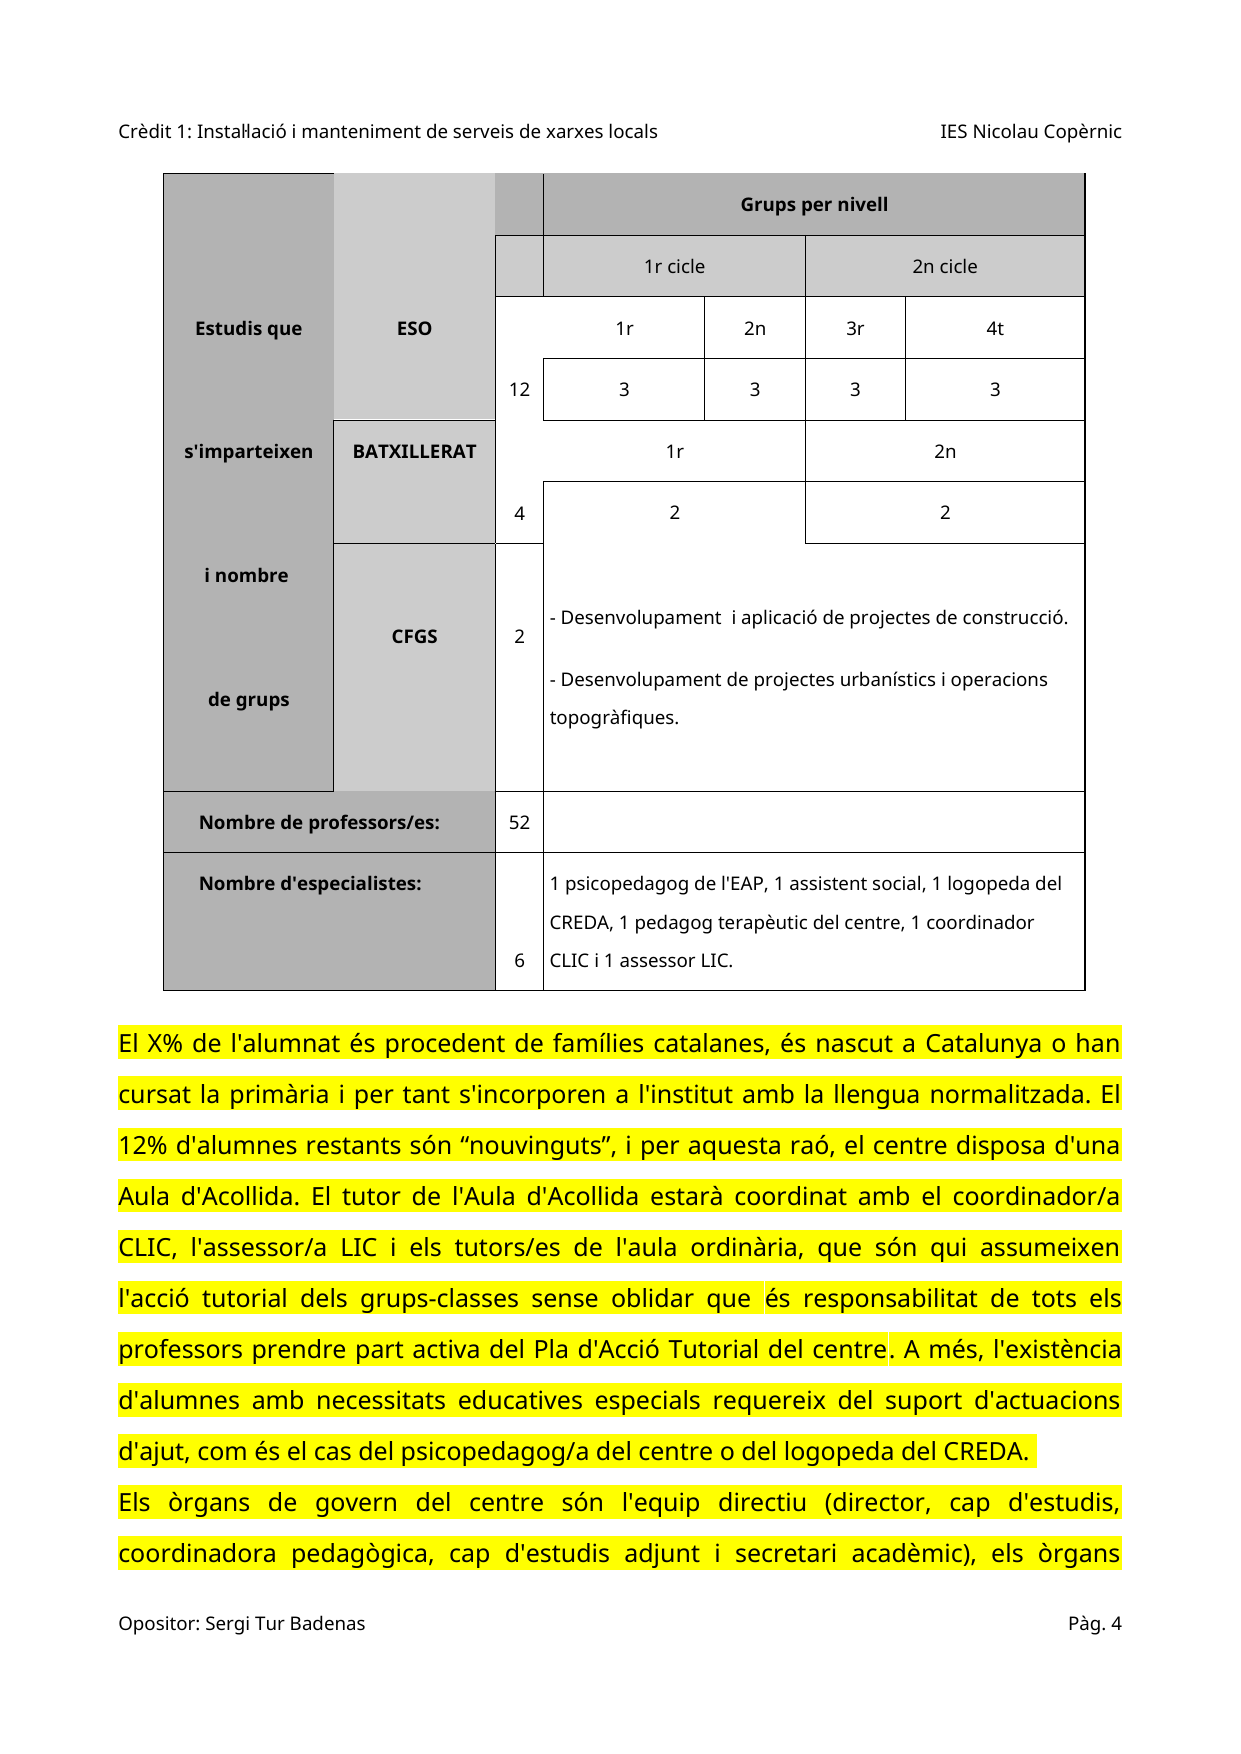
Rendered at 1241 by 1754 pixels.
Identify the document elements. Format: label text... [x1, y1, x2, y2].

table_cell [544, 792, 1084, 852]
table_header 2n [705, 297, 805, 358]
table_cell 1r cicle [544, 236, 805, 296]
table_header Grups per nivell [544, 173, 1084, 235]
table_cell CFGS [334, 544, 495, 791]
table_cell [496, 236, 543, 296]
table_header 1r [544, 421, 805, 481]
table_cell 3 [906, 359, 1084, 419]
table_header 2n [806, 421, 1084, 481]
table_cell 2 [544, 482, 805, 543]
table_header [495, 173, 544, 235]
text Els òrgans de govern del centre són l'equip directiu (director, cap d'estudis, coordinadora pedagògica, cap d'estudis adjunt i secretari acadèmic), els òrgans [118, 1485, 1122, 1570]
table_cell Nombre d'especialistes: [164, 853, 495, 990]
table_cell 3 [705, 359, 805, 419]
table_cell 2n cicle [806, 236, 1084, 296]
table_cell 3 [544, 359, 704, 419]
table_cell 6 [496, 853, 543, 990]
table_cell 2 [806, 482, 1084, 543]
table_cell Nombre de professors/es: [164, 791, 495, 852]
table_cell Estudis que s'imparteixen i nombre de grups [164, 174, 334, 791]
table_header ESO [334, 173, 495, 419]
table_cell 12 [496, 297, 544, 419]
text El X% de l'alumnat és procedent de famílies catalanes, és nascut a Catalunya o han cursat la primària i per tant s'incorporen a l'institut amb la llengua normalitzada. El 12% d'alumnes restants són “nouvinguts”, i per aquesta raó, el centre disposa d'una Aula d'Acollida. El tutor de l'Aula d'Acollida estarà coordinat amb el coordinador/a CLIC, l'assessor/a LIC i els tutors/es de l'aula ordinària, que són qui assumeixen l'acció tutorial dels grups-classes sense oblidar que és responsabilitat de tots els professors prendre part activa del Pla d'Acció Tutorial del centre. A més, l'existència d'alumnes amb necessitats educatives especials requereix del suport d'actuacions d'ajut, com és el cas del psicopedagog/a del centre o del logopeda del CREDA. [118, 1025, 1122, 1468]
table_header 1r [544, 297, 704, 358]
table_header 3r [806, 297, 905, 358]
table_cell BATXILLERAT [334, 421, 495, 543]
table_cell 2 [496, 544, 543, 791]
table_header 4t [906, 297, 1084, 358]
table_cell 52 [496, 792, 543, 852]
table_cell 3 [806, 359, 905, 419]
table_cell 1 psicopedagog de l'EAP, 1 assistent social, 1 logopeda del CREDA, 1 pedagog terapèutic del centre, 1 coordinador CLIC i 1 assessor LIC. [544, 853, 1084, 990]
table_cell - Desenvolupament i aplicació de projectes de construcció. - Desenvolupament de projectes urbanístics i operacions topogràfiques. [544, 543, 1084, 791]
table_cell 4 [496, 420, 544, 543]
